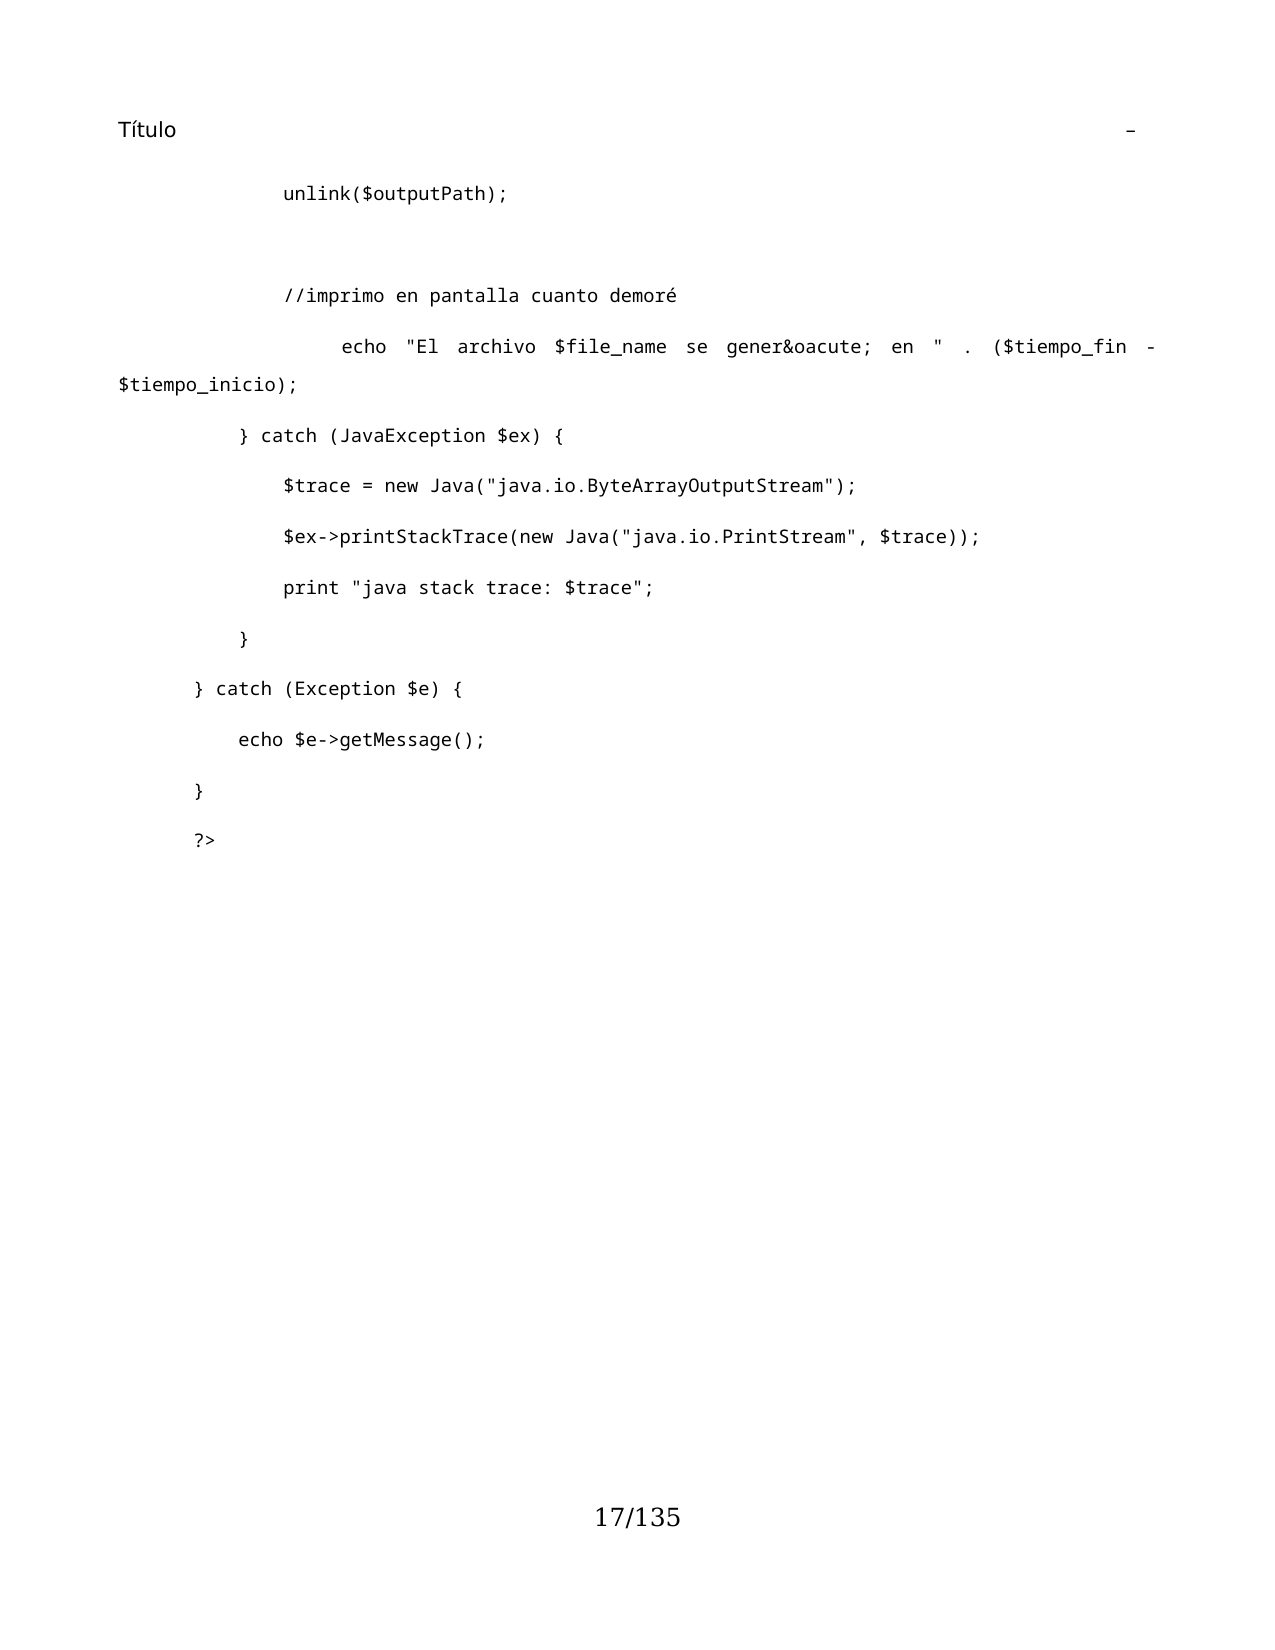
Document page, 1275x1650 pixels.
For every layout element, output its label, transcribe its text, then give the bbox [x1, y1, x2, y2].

text } [118, 625, 1157, 650]
text echo $e->getMessage(); [118, 726, 1157, 752]
text //imprimo en pantalla cuanto demoré [118, 282, 1157, 308]
text unlink($outputPath); [118, 181, 1157, 206]
text } catch (Exception $e) { [118, 676, 1157, 701]
text echo "El archivo $file_name se gener&oacute; en " . ($tiempo_fin - $tiempo_inicio); [118, 333, 1157, 397]
text $ex->printStackTrace(new Java("java.io.PrintStream", $trace)); [118, 523, 1157, 549]
text $trace = new Java("java.io.ByteArrayOutputStream"); [118, 473, 1157, 498]
text } [118, 777, 1157, 802]
text } catch (JavaException $ex) { [118, 422, 1157, 447]
text ?> [118, 828, 1157, 853]
text print "java stack trace: $trace"; [118, 574, 1157, 599]
